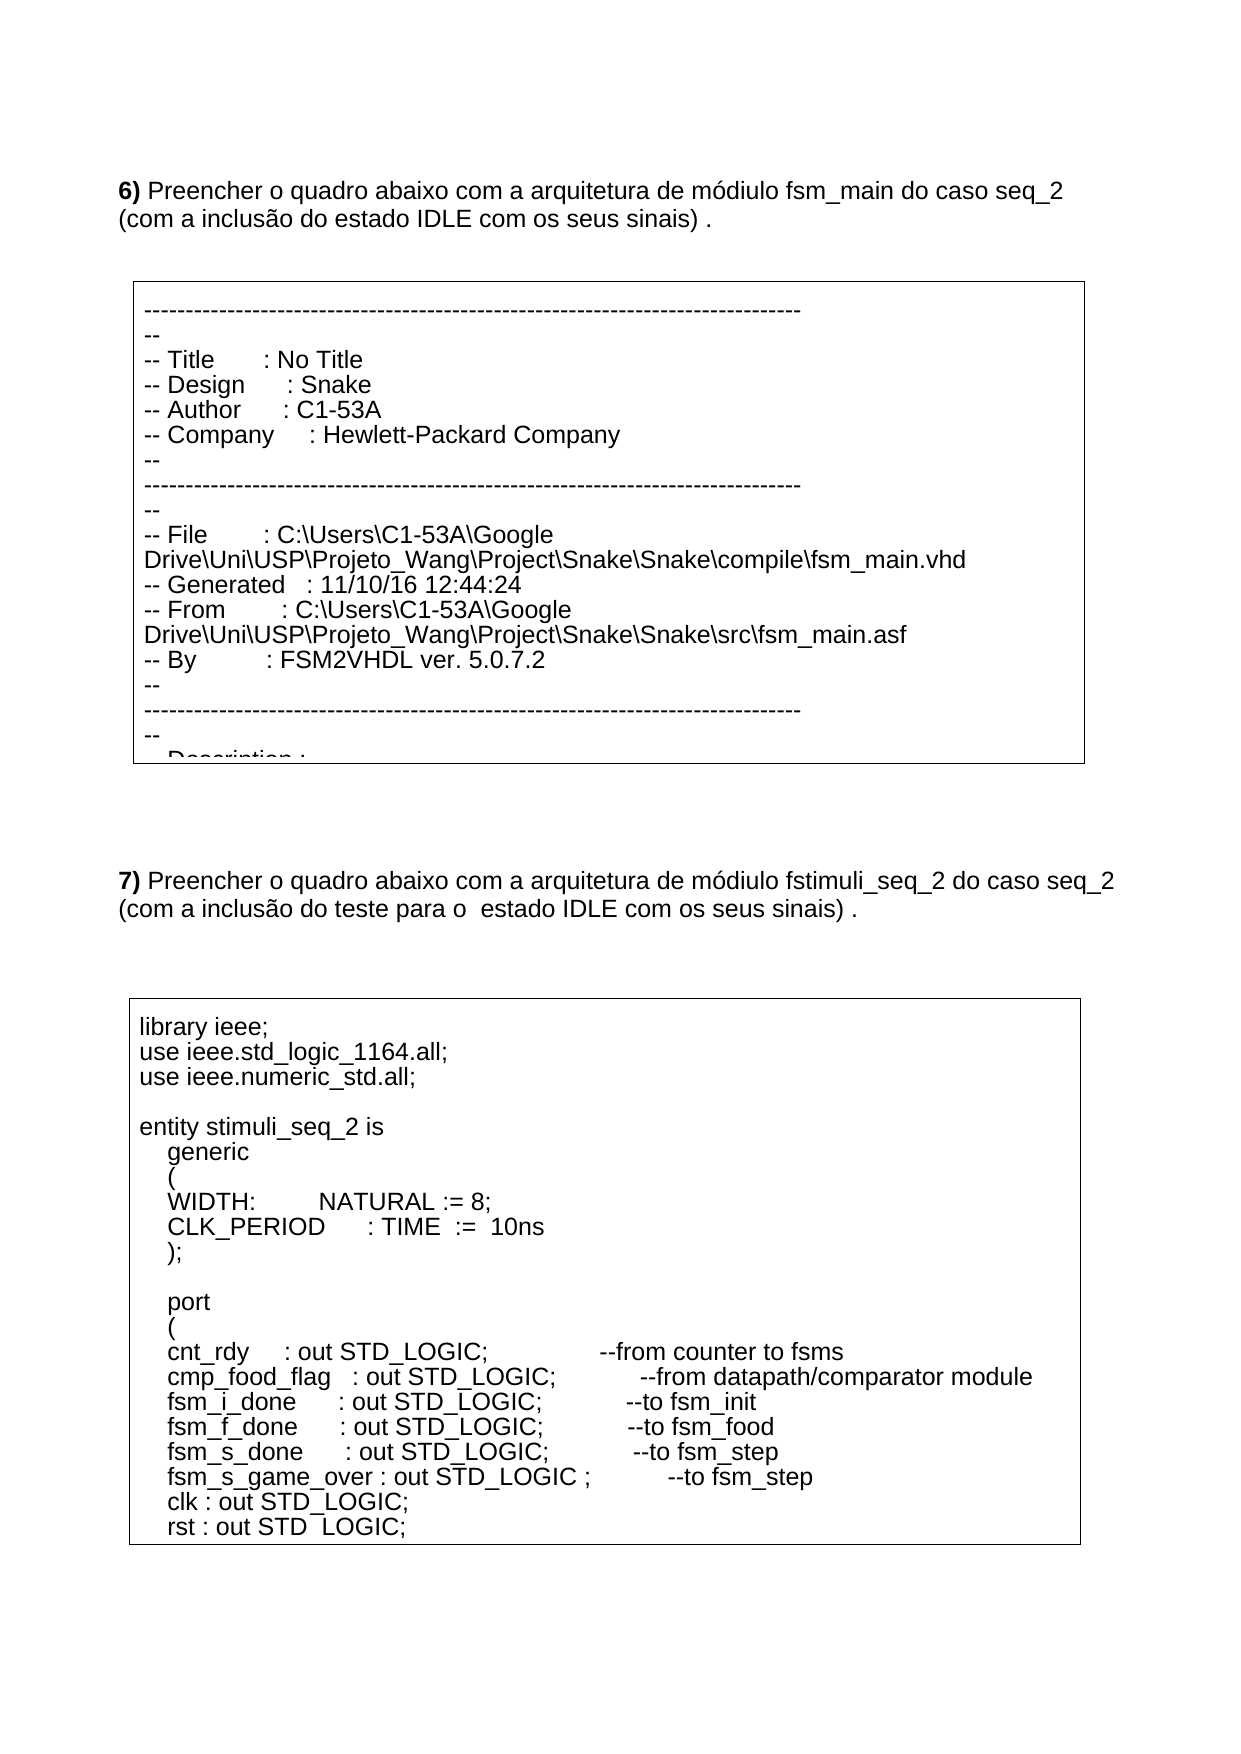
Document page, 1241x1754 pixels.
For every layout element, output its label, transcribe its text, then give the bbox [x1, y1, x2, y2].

text 7) Preencher o quadro abaixo com a arquitetura de módiulo fstimuli_seq_2 do caso seq_2 (com a inclusão do teste para o estado IDLE com os seus sinais) . [118, 866, 1122, 923]
text 6) Preencher o quadro abaixo com a arquitetura de módiulo fsm_main do caso seq_2 (com a inclusão do estado IDLE com os seus sinais) . [118, 176, 1122, 233]
